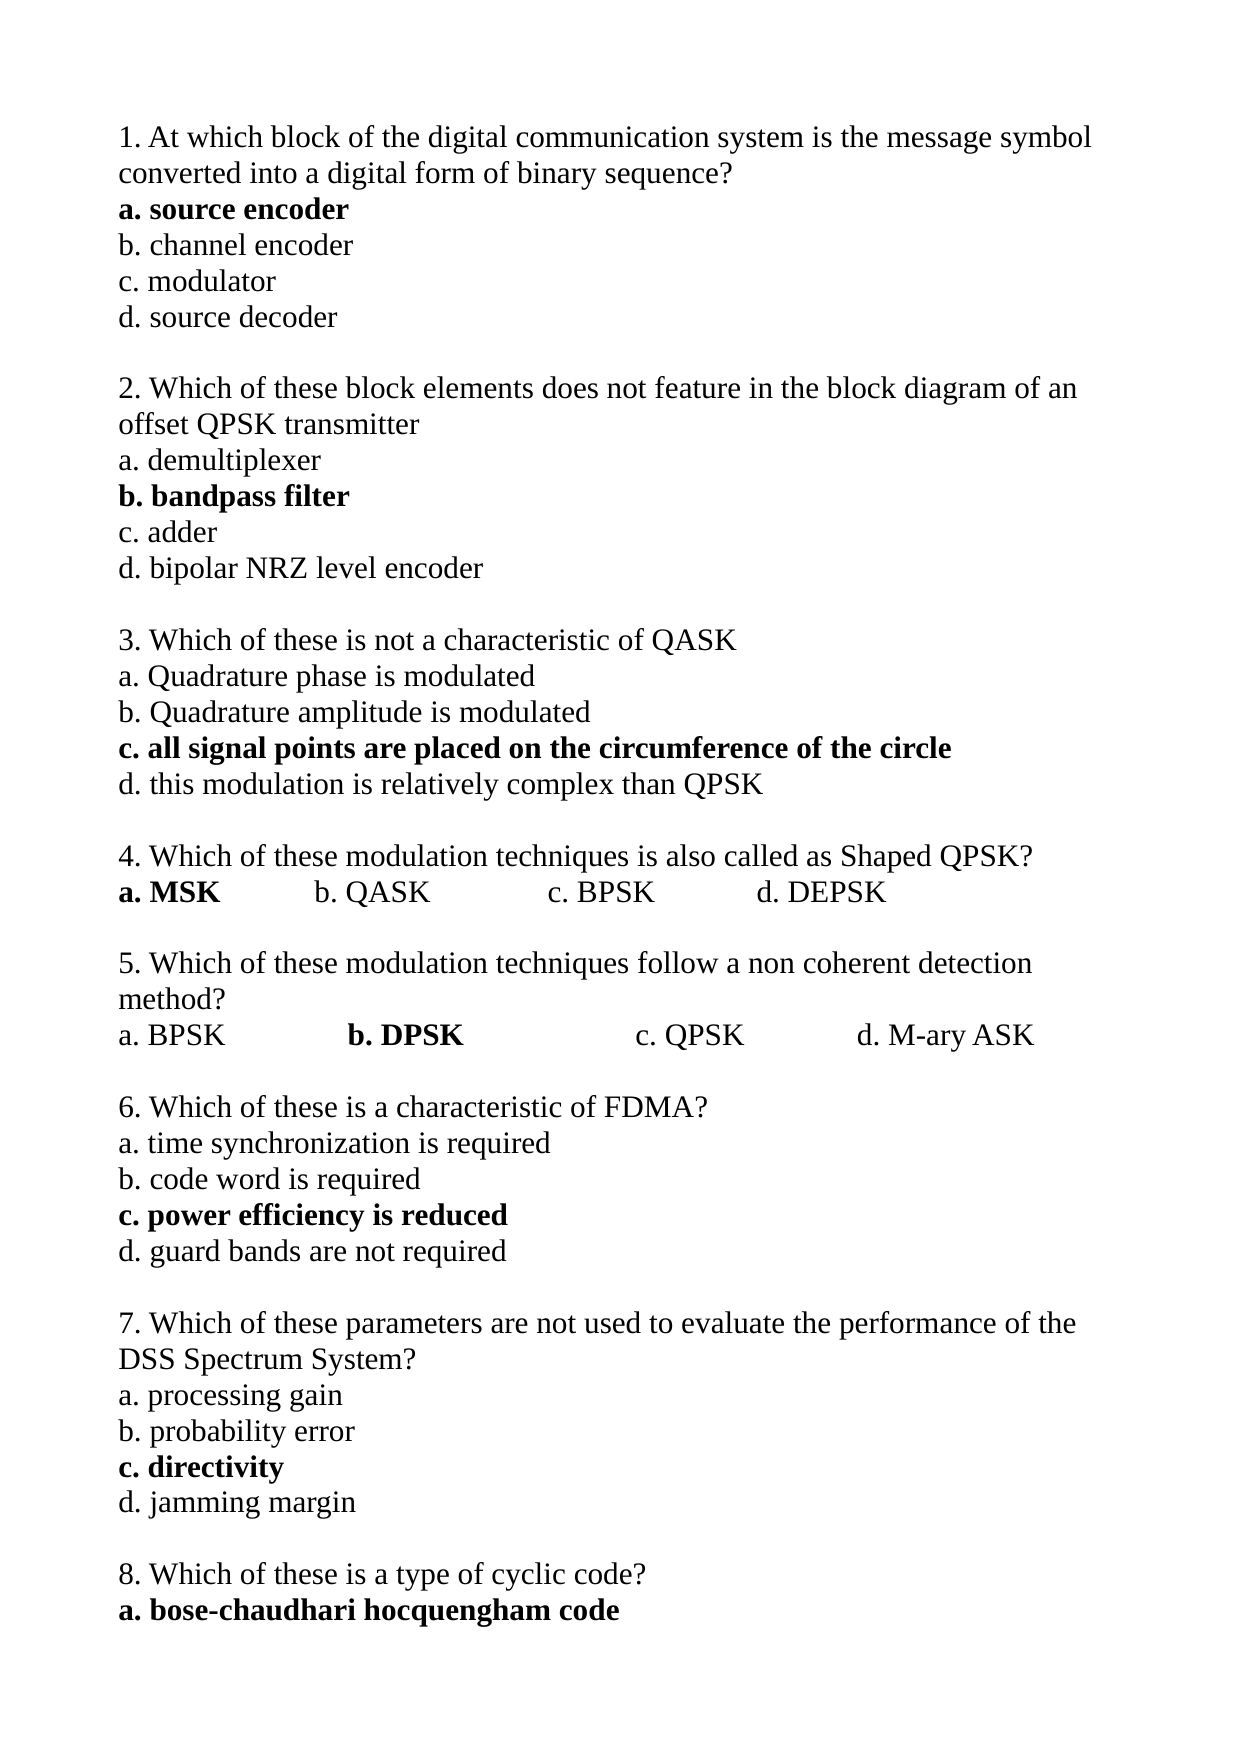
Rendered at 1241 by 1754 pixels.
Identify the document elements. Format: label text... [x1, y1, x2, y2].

text 3. Which of these is not a characteristic of QASK [118, 621, 1122, 657]
text a. processing gain [118, 1376, 1122, 1412]
text c. adder [118, 513, 1122, 549]
text c. directivity [118, 1448, 1122, 1484]
text a. source encoder [118, 190, 1122, 226]
text 1. At which block of the digital communication system is the message symbol converted into a digital form of binary sequence? [118, 118, 1122, 190]
text 2. Which of these block elements does not feature in the block diagram of an offset QPSK transmitter [118, 370, 1122, 442]
text d. this modulation is relatively complex than QPSK [118, 765, 1122, 801]
text b. probability error [118, 1412, 1122, 1448]
text b. channel encoder [118, 226, 1122, 262]
text b. code word is required [118, 1160, 1122, 1196]
text a. demultiplexer [118, 442, 1122, 477]
text a. bose-chaudhari hocquengham code [118, 1592, 1122, 1627]
text c. modulator [118, 262, 1122, 298]
text b. bandpass filter [118, 477, 1122, 513]
text 4. Which of these modulation techniques is also called as Shaped QPSK? [118, 837, 1122, 873]
text 5. Which of these modulation techniques follow a non coherent detection method? [118, 945, 1122, 1017]
text a. MSK b. QASK c. BPSK d. DEPSK [118, 873, 1122, 909]
text c. all signal points are placed on the circumference of the circle [118, 729, 1122, 765]
text d. bipolar NRZ level encoder [118, 549, 1122, 585]
text d. guard bands are not required [118, 1232, 1122, 1268]
text d. jamming margin [118, 1484, 1122, 1520]
text 6. Which of these is a characteristic of FDMA? [118, 1088, 1122, 1124]
text a. Quadrature phase is modulated [118, 657, 1122, 693]
text 7. Which of these parameters are not used to evaluate the performance of the DSS Spectrum System? [118, 1304, 1122, 1376]
text a. BPSK b. DPSK c. QPSK d. M-ary ASK [118, 1017, 1122, 1052]
text c. power efficiency is reduced [118, 1196, 1122, 1232]
text a. time synchronization is required [118, 1124, 1122, 1160]
text b. Quadrature amplitude is modulated [118, 693, 1122, 729]
text d. source decoder [118, 298, 1122, 334]
text 8. Which of these is a type of cyclic code? [118, 1556, 1122, 1592]
